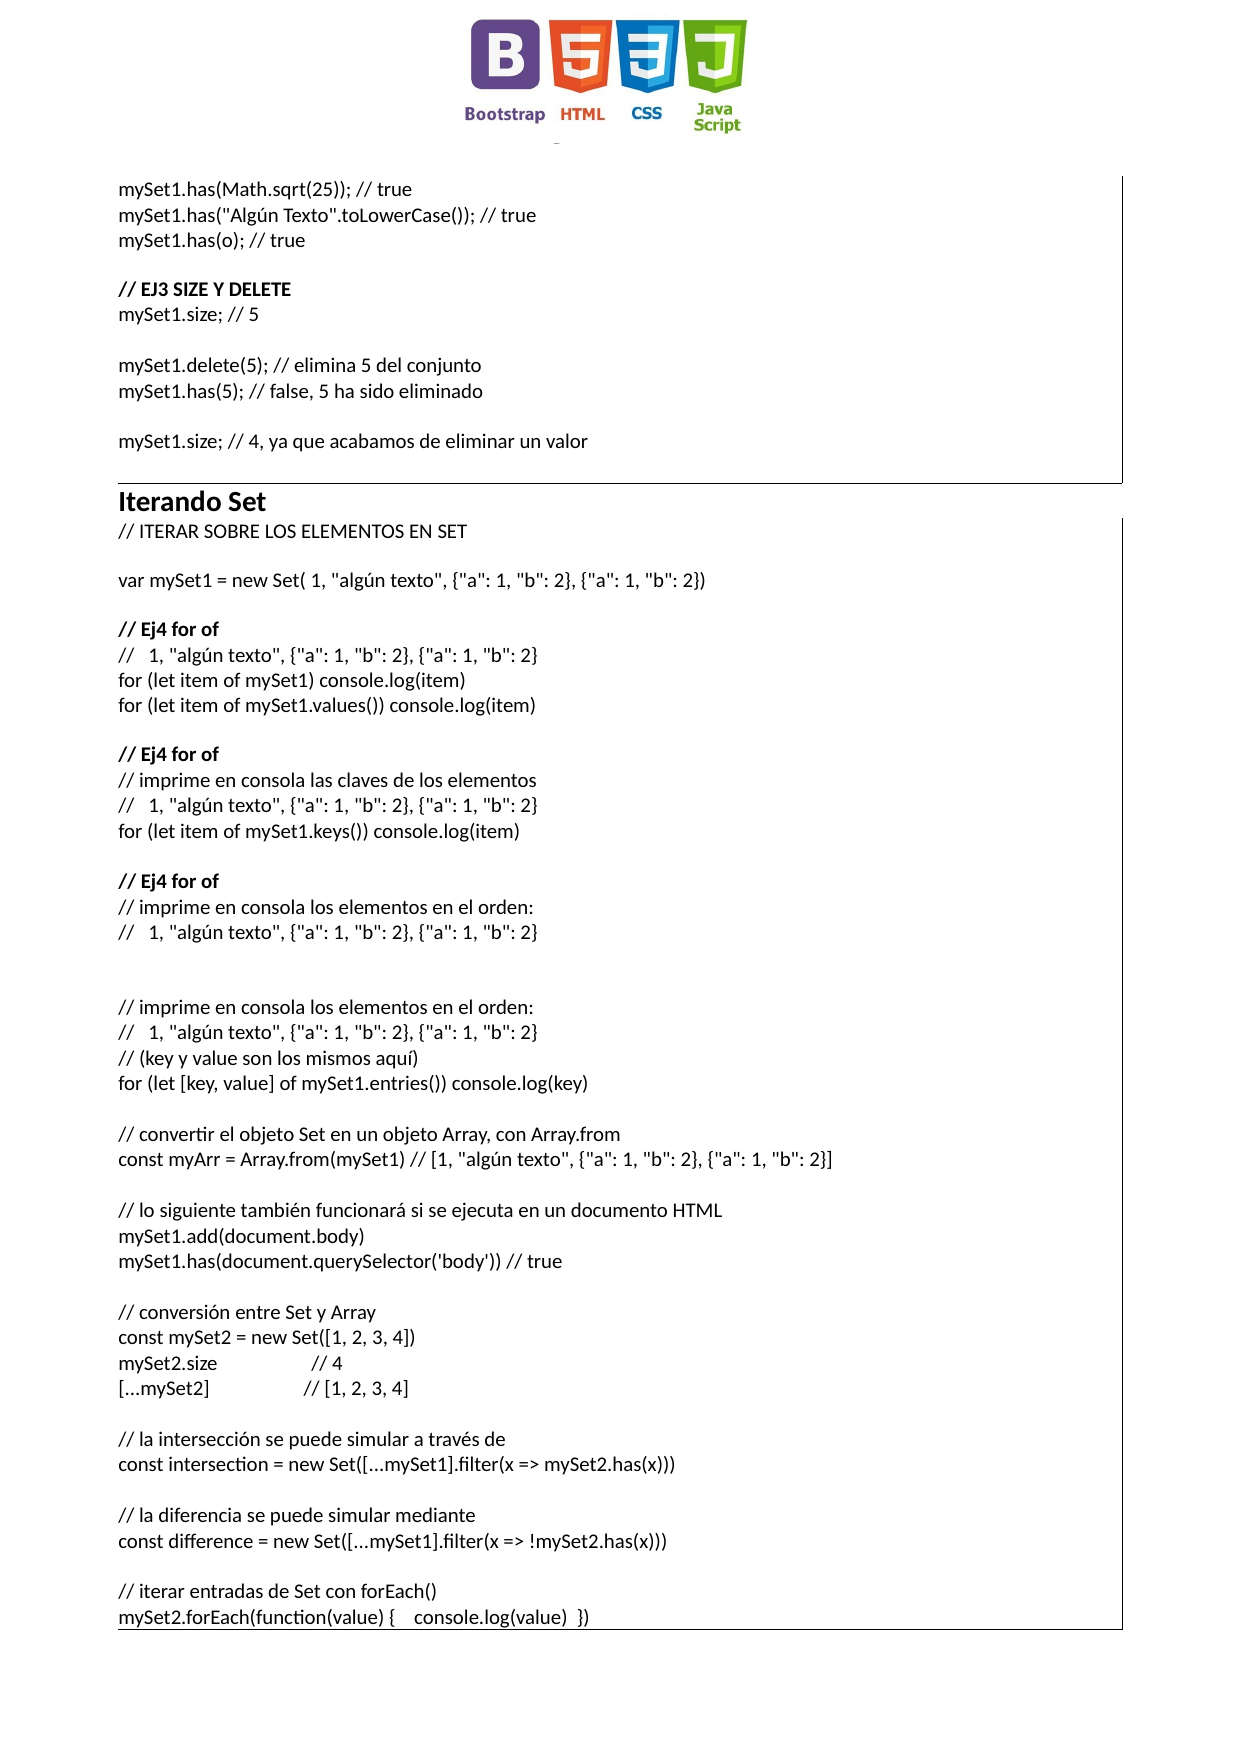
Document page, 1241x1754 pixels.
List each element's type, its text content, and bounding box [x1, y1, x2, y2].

text const intersection = new Set([...mySet1].filter(x => mySet2.has(x))) [118, 1452, 1122, 1477]
text for (let item of mySet1.values()) console.log(item) [118, 693, 1122, 718]
text // imprime en consola las claves de los elementos [118, 767, 1122, 792]
text // 1, "algún texto", {"a": 1, "b": 2}, {"a": 1, "b": 2} [118, 1019, 1122, 1045]
text mySet1.has(5); // false, 5 ha sido eliminado [118, 378, 1122, 403]
text // la diferencia se puede simular mediante [118, 1502, 1122, 1528]
picture [456, 13, 756, 144]
text mySet1.delete(5); // elimina 5 del conjunto [118, 352, 1122, 378]
text mySet1.size; // 4, ya que acabamos de eliminar un valor [118, 429, 1122, 454]
text // 1, "algún texto", {"a": 1, "b": 2}, {"a": 1, "b": 2} [118, 919, 1122, 945]
text // lo siguiente también funcionará si se ejecuta en un documento HTML [118, 1197, 1122, 1223]
subtitle Iterando Set [118, 484, 1122, 518]
text // Ej4 for of [118, 742, 1122, 767]
text // 1, "algún texto", {"a": 1, "b": 2}, {"a": 1, "b": 2} [118, 792, 1122, 818]
text // imprime en consola los elementos en el orden: [118, 894, 1122, 919]
text for (let item of mySet1) console.log(item) [118, 667, 1122, 693]
text // iterar sobre los elementos en Set [118, 518, 1122, 544]
text var mySet1 = new Set( 1, "algún texto", {"a": 1, "b": 2}, {"a": 1, "b": 2}) [118, 567, 1122, 593]
text // Ej4 for of [118, 616, 1122, 642]
text mySet2.size // 4 [118, 1350, 1122, 1375]
text mySet2.forEach(function(value) { console.log(value) }) [118, 1604, 1122, 1629]
text mySet1.size; // 5 [118, 302, 1122, 327]
text mySet1.has(Math.sqrt(25)); // true [118, 176, 1122, 202]
text for (let [key, value] of mySet1.entries()) console.log(key) [118, 1070, 1122, 1096]
text const mySet2 = new Set([1, 2, 3, 4]) [118, 1324, 1122, 1350]
text // la intersección se puede simular a través de [118, 1426, 1122, 1452]
text // conversión entre Set y Array [118, 1299, 1122, 1324]
text mySet1.add(document.body) [118, 1223, 1122, 1248]
text // Ej4 for of [118, 869, 1122, 894]
text // convertir el objeto Set en un objeto Array, con Array.from [118, 1121, 1122, 1147]
text const myArr = Array.from(mySet1) // [1, "algún texto", {"a": 1, "b": 2}, {"a": 1, "b": 2}] [118, 1147, 1122, 1172]
text // Ej3 size y Delete [118, 276, 1122, 302]
text [...mySet2] // [1, 2, 3, 4] [118, 1375, 1122, 1401]
text mySet1.has(document.querySelector('body')) // true [118, 1248, 1122, 1274]
text // 1, "algún texto", {"a": 1, "b": 2}, {"a": 1, "b": 2} [118, 642, 1122, 667]
text mySet1.has(o); // true [118, 227, 1122, 253]
text // imprime en consola los elementos en el orden: [118, 994, 1122, 1019]
text for (let item of mySet1.keys()) console.log(item) [118, 818, 1122, 843]
text const difference = new Set([...mySet1].filter(x => !mySet2.has(x))) [118, 1528, 1122, 1553]
text mySet1.has("Algún Texto".toLowerCase()); // true [118, 202, 1122, 227]
text // iterar entradas de Set con forEach() [118, 1579, 1122, 1604]
text // (key y value son los mismos aquí) [118, 1045, 1122, 1070]
